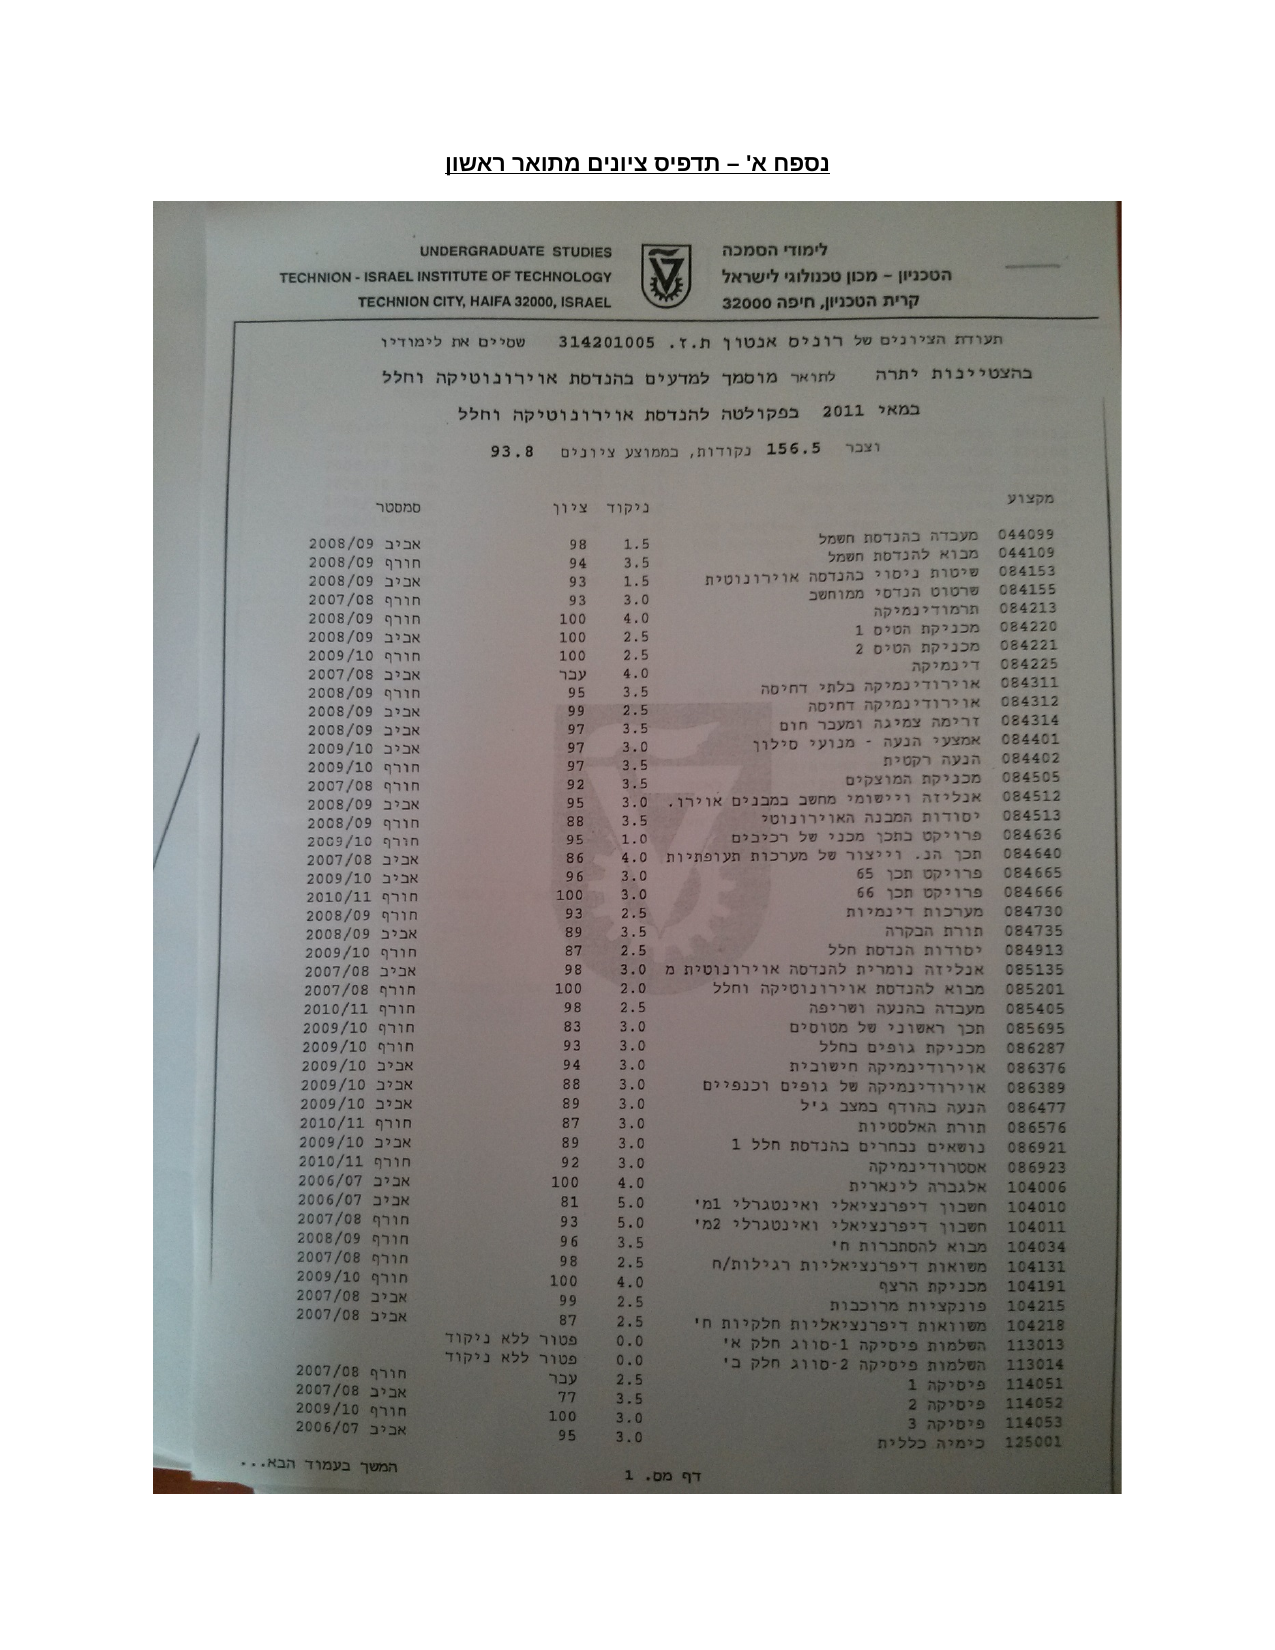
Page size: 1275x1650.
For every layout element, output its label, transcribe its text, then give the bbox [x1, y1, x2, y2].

text נספח א' – תדפיס ציונים מתואר ראשון [150, 150, 1125, 176]
picture [153, 201, 1122, 1494]
